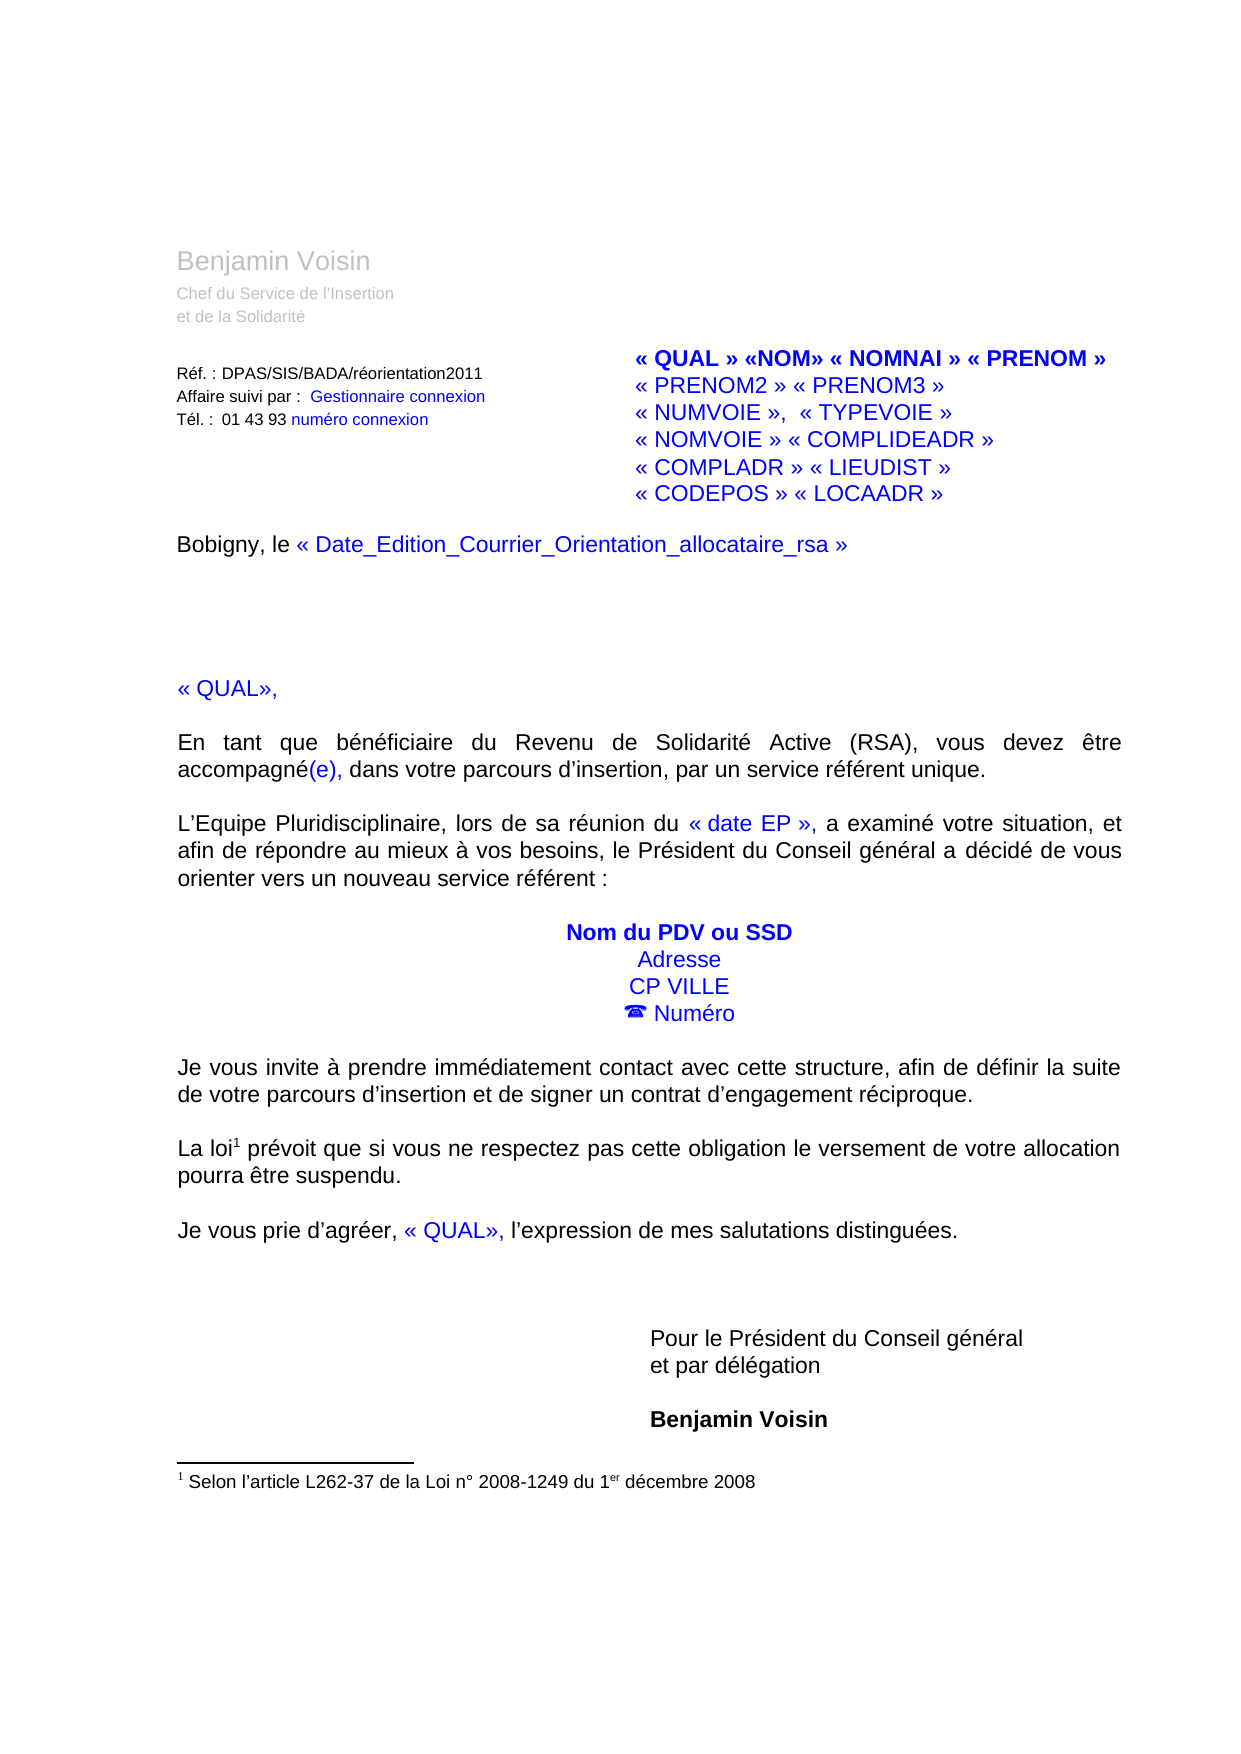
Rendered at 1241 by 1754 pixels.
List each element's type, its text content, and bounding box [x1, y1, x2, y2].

table_cell [176, 345, 620, 361]
text La loi prévoit que si vous ne respectez pas cette obligation le versement de votre allocation pourra être suspendu. [177, 1135, 1122, 1189]
text Selon l’article L262-37 de la Loi n° 2008-1249 du 1er décembre 2008 [177, 1469, 1122, 1493]
table_header [620, 244, 1123, 327]
table_cell DPAS/SIS/BADA/réorientation2011 [222, 361, 620, 384]
text En tant que bénéficiaire du Revenu de Solidarité Active (RSA), vous devez être accompagné(e), dans votre parcours d’insertion, par un service référent unique. [177, 728, 1122, 783]
text  Numéro [236, 999, 1122, 1026]
text Je vous invite à prendre immédiatement contact avec cette structure, afin de définir la suite de votre parcours d’insertion et de signer un contrat d’engagement réciproque. [177, 1053, 1122, 1108]
table_cell [620, 345, 635, 507]
table_cell 01 43 93 numéro connexion [222, 407, 620, 430]
table_cell Tél. : [176, 407, 222, 430]
table_cell Gestionnaire connexion [310, 384, 620, 407]
table_cell [176, 507, 1123, 530]
table_cell Réf. : [176, 361, 222, 384]
text Je vous prie d’agréer, « QUAL», l’expression de mes salutations distinguées. [177, 1216, 1122, 1243]
table_cell [176, 430, 620, 507]
text Benjamin Voisin [650, 1406, 1122, 1433]
text Adresse [236, 945, 1122, 972]
text CP VILLE [236, 972, 1122, 999]
table_header Benjamin Voisin Chef du Service de l’Insertion et de la Solidarité [176, 244, 620, 327]
text L’Equipe Pluridisciplinaire, lors de sa réunion du « date EP », a examiné votre situation, et afin de répondre au mieux à vos besoins, le Président du Conseil général a décidé de vous orienter vers un nouveau service référent : [177, 810, 1122, 891]
text « QUAL», [177, 674, 1122, 701]
text Nom du PDV ou SSD [236, 918, 1122, 945]
table_cell [176, 327, 1123, 345]
table_cell Affaire suivi par : [176, 384, 310, 407]
table_cell Bobigny, le « Date_Edition_Courrier_Orientation_allocataire_rsa » [176, 530, 1123, 564]
table_cell « QUAL » «NOM» « NOMNAI » « PRENOM » « PRENOM2 » « PRENOM3 » « NUMVOIE », « TYPEVOIE » « NOMVOIE » « COMPLIDEADR » « COMPLADR » « LIEUDIST » « CODEPOS » « LOCAADR » [635, 345, 1123, 507]
text Pour le Président du Conseil général et par délégation [650, 1324, 1122, 1378]
